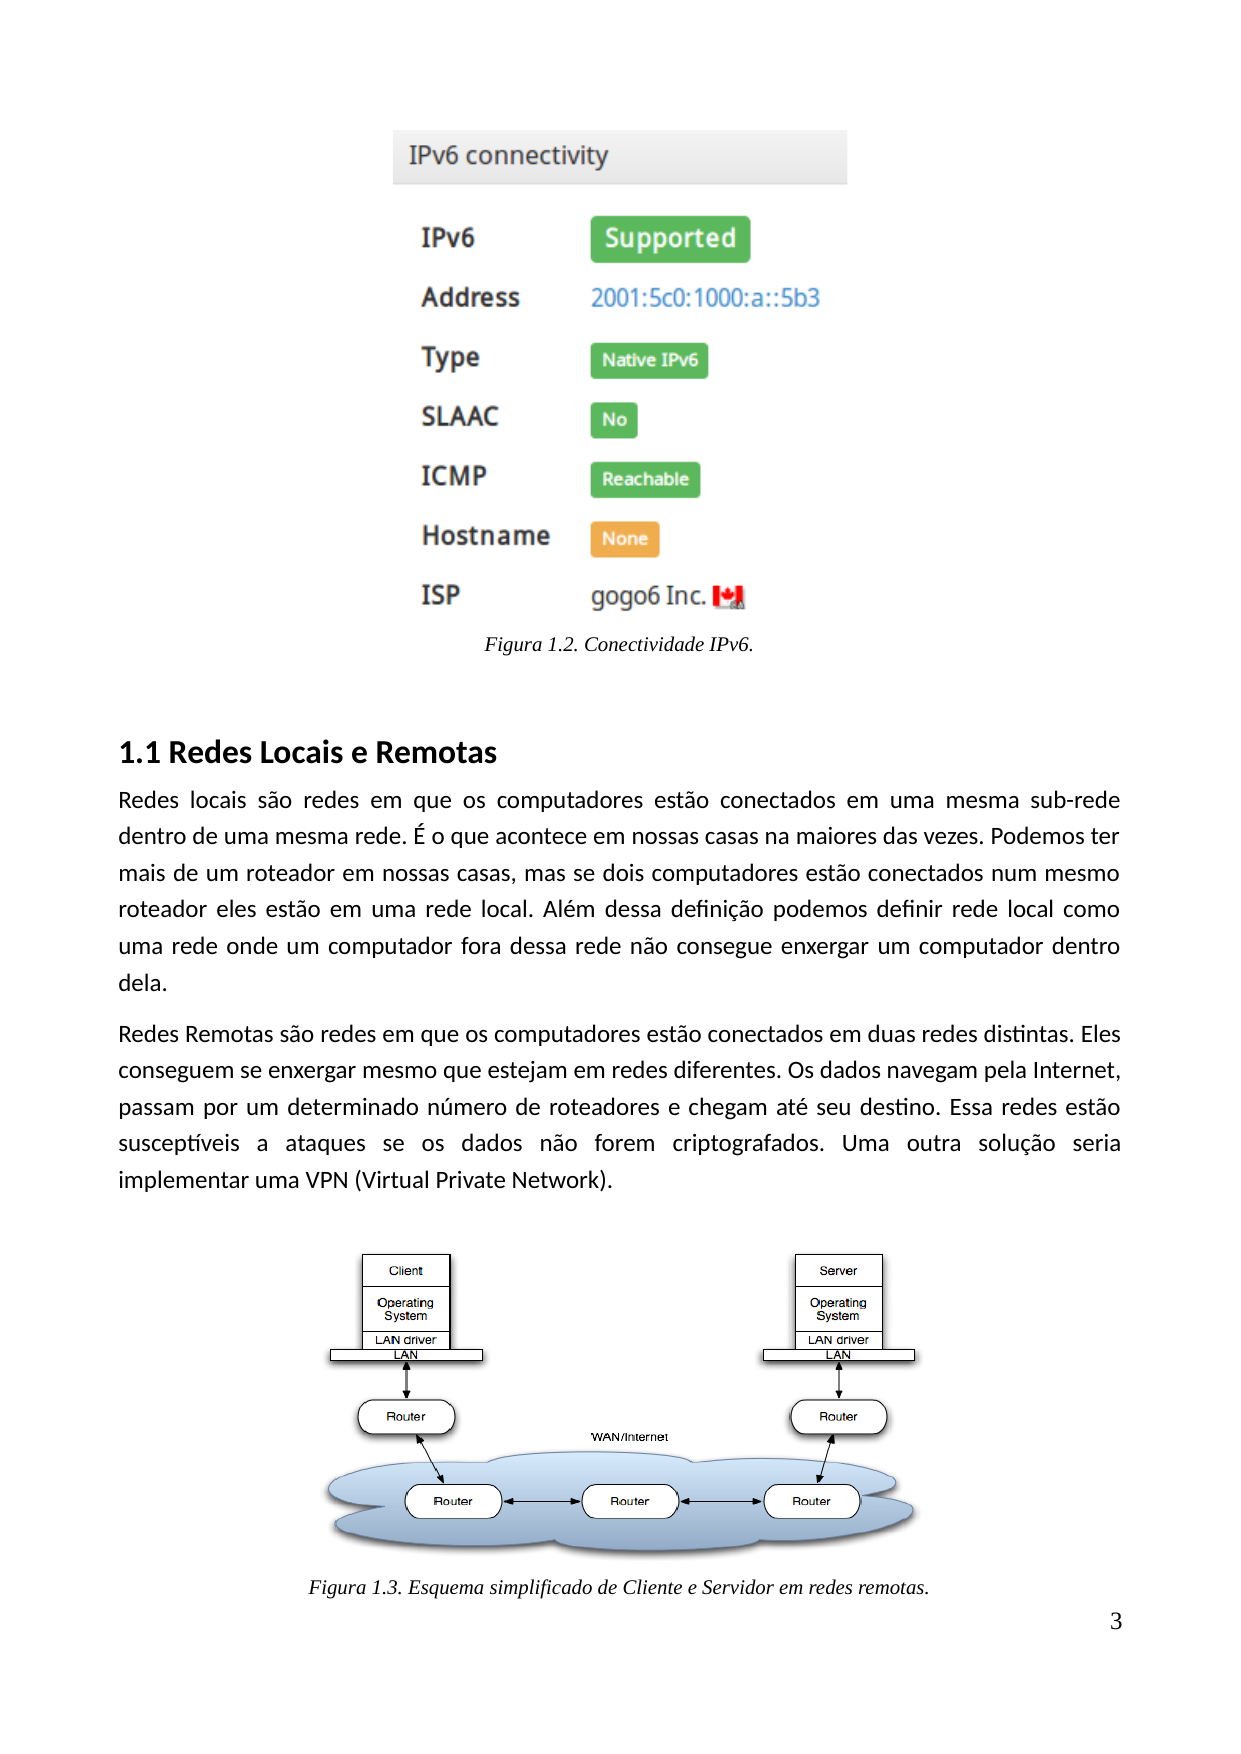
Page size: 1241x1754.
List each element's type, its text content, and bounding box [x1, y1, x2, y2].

subtitle 1.1 Redes Locais e Remotas [118, 731, 1122, 771]
text Redes Remotas são redes em que os computadores estão conectados em duas redes distintas. Eles conseguem se enxergar mesmo que estejam em redes diferentes. Os dados navegam pela Internet, passam por um determinado número de roteadores e chegam até seu destino. Essa redes estão susceptíveis a ataques se os dados não forem criptografados. Uma outra solução seria implementar uma VPN (Virtual Private Network). [118, 1018, 1122, 1195]
text Redes locais são redes em que os computadores estão conectados em uma mesma sub-rede dentro de uma mesma rede. É o que acontece em nossas casas na maiores das vezes. Podemos ter mais de um roteador em nossas casas, mas se dois computadores estão conectados num mesmo roteador eles estão em uma rede local. Além dessa definição podemos definir rede local como uma rede onde um computador fora dessa rede não consegue enxergar um computador dentro dela. [118, 784, 1122, 997]
picture [280, 1239, 961, 1575]
text [280, 1227, 960, 1239]
picture [392, 130, 848, 633]
text Figura 1.2. Conectividade IPv6. [393, 633, 847, 656]
text Figura 1.3. Esquema simplificado de Cliente e Servidor em redes remotas. [280, 1575, 960, 1599]
